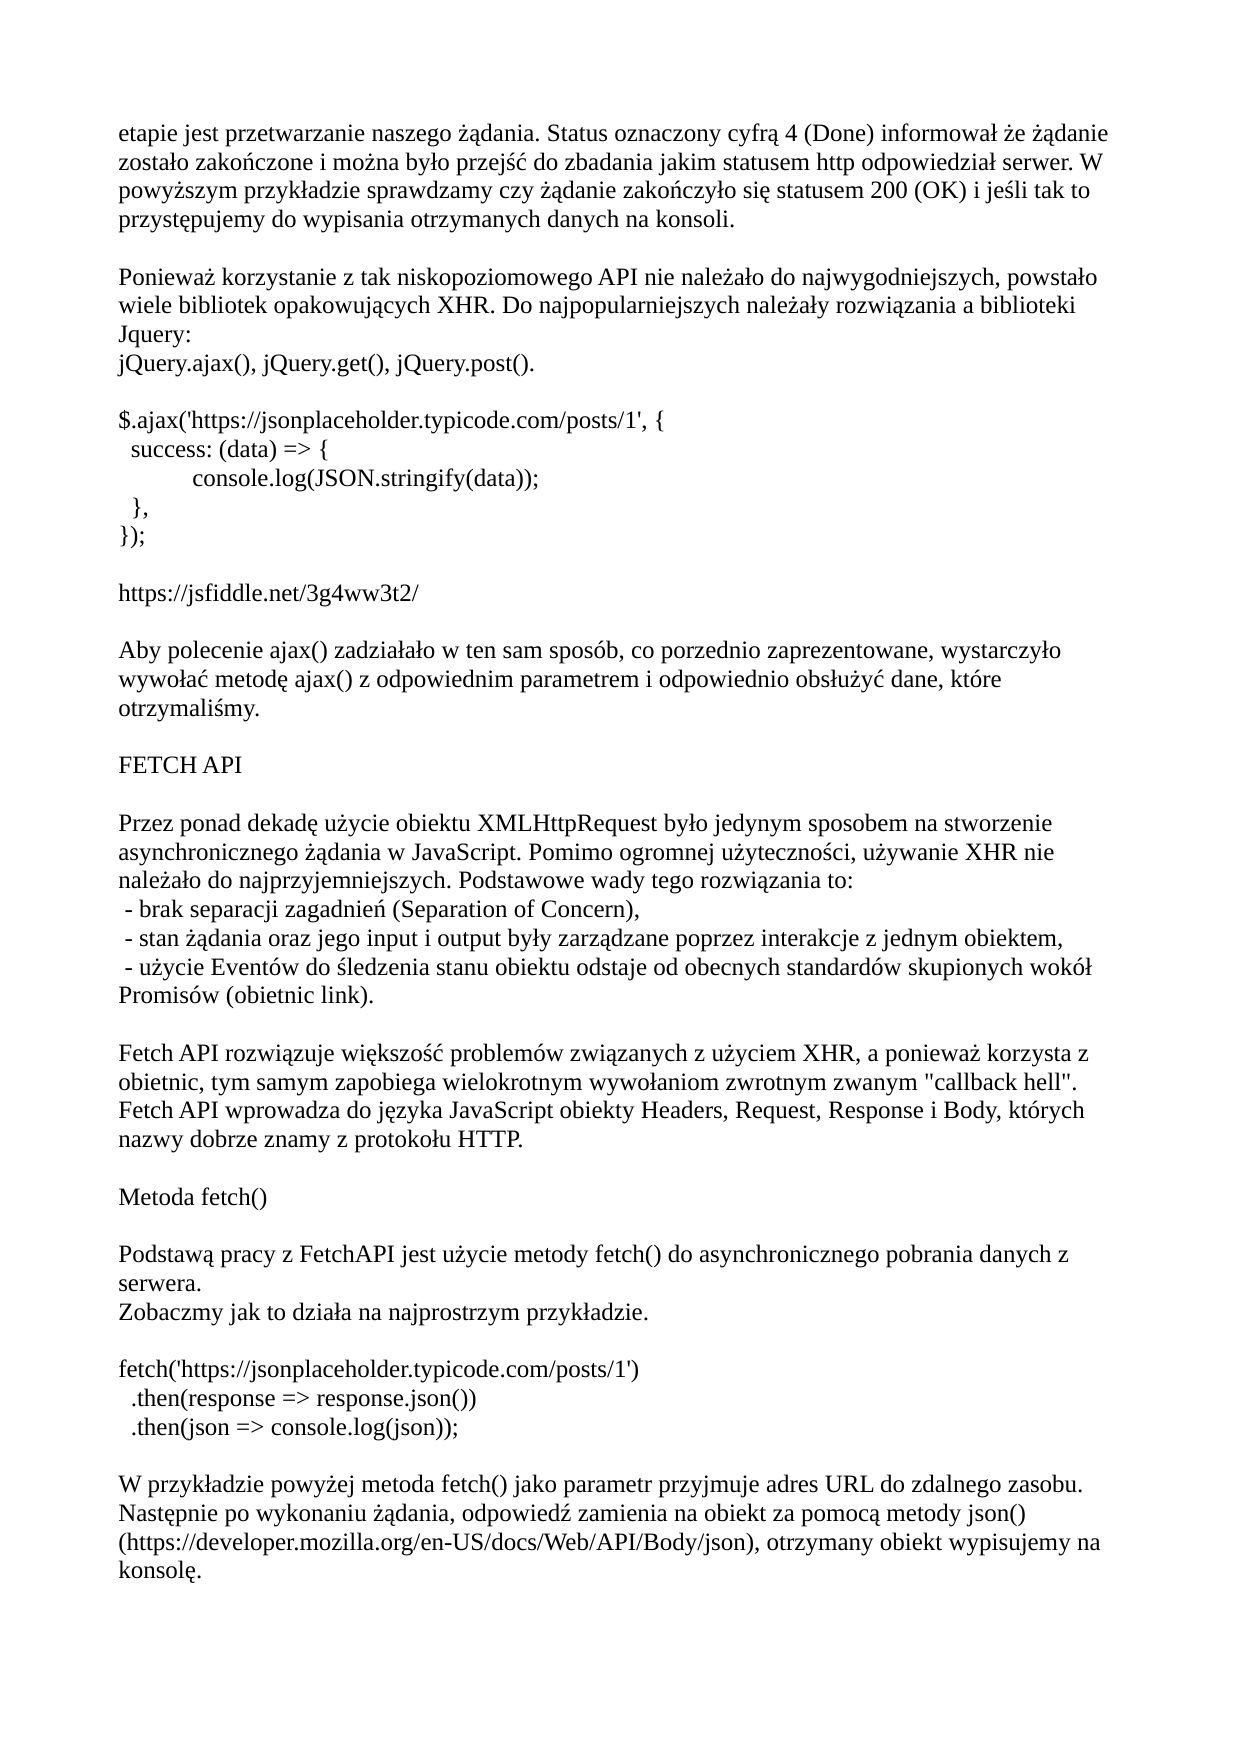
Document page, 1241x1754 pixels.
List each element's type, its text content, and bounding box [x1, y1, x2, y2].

text fetch('https://jsonplaceholder.typicode.com/posts/1') [118, 1354, 1122, 1383]
text - użycie Eventów do śledzenia stanu obiektu odstaje od obecnych standardów skupionych wokół Promisów (obietnic link). [118, 952, 1122, 1009]
text W przykładzie powyżej metoda fetch() jako parametr przyjmuje adres URL do zdalnego zasobu. Następnie po wykonaniu żądania, odpowiedź zamienia na obiekt za pomocą metody json() (https://developer.mozilla.org/en-US/docs/Web/API/Body/json), otrzymany obiekt wypisujemy na konsolę. [118, 1469, 1122, 1584]
text Podstawą pracy z FetchAPI jest użycie metody fetch() do asynchronicznego pobrania danych z serwera. [118, 1239, 1122, 1297]
text Aby polecenie ajax() zadziałało w ten sam sposób, co porzednio zaprezentowane, wystarczyło wywołać metodę ajax() z odpowiednim parametrem i odpowiednio obsłużyć dane, które otrzymaliśmy. [118, 636, 1122, 722]
text Zobaczmy jak to działa na najprostrzym przykładzie. [118, 1297, 1122, 1326]
text FETCH API [118, 751, 1122, 779]
text Ponieważ korzystanie z tak niskopoziomowego API nie należało do najwygodniejszych, powstało wiele bibliotek opakowujących XHR. Do najpopularniejszych należały rozwiązania a biblioteki Jquery: [118, 262, 1122, 348]
text Fetch API rozwiązuje większość problemów związanych z użyciem XHR, a ponieważ korzysta z obietnic, tym samym zapobiega wielokrotnym wywołaniom zwrotnym zwanym "callback hell". Fetch API wprowadza do języka JavaScript obiekty Headers, Request, Response i Body, których nazwy dobrze znamy z protokołu HTTP. [118, 1038, 1122, 1153]
text console.log(JSON.stringify(data)); [118, 463, 1122, 492]
text success: (data) => { [118, 434, 1122, 463]
text https://jsfiddle.net/3g4ww3t2/ [118, 578, 1122, 607]
text etapie jest przetwarzanie naszego żądania. Status oznaczony cyfrą 4 (Done) informował że żądanie zostało zakończone i można było przejść do zbadania jakim statusem http odpowiedział serwer. W powyższym przykładzie sprawdzamy czy żądanie zakończyło się statusem 200 (OK) i jeśli tak to przystępujemy do wypisania otrzymanych danych na konsoli. [118, 118, 1122, 233]
text }); [118, 521, 1122, 549]
text Metoda fetch() [118, 1182, 1122, 1211]
text $.ajax('https://jsonplaceholder.typicode.com/posts/1', { [118, 406, 1122, 434]
text - stan żądania oraz jego input i output były zarządzane poprzez interakcje z jednym obiektem, [118, 923, 1122, 952]
text Przez ponad dekadę użycie obiektu XMLHttpRequest było jedynym sposobem na stworzenie asynchronicznego żądania w JavaScript. Pomimo ogromnej użyteczności, używanie XHR nie należało do najprzyjemniejszych. Podstawowe wady tego rozwiązania to: [118, 808, 1122, 894]
text jQuery.ajax(), jQuery.get(), jQuery.post(). [118, 348, 1122, 377]
text .then(response => response.json()) [118, 1383, 1122, 1412]
text .then(json => console.log(json)); [118, 1412, 1122, 1441]
text - brak separacji zagadnień (Separation of Concern), [118, 894, 1122, 923]
text }, [118, 492, 1122, 521]
